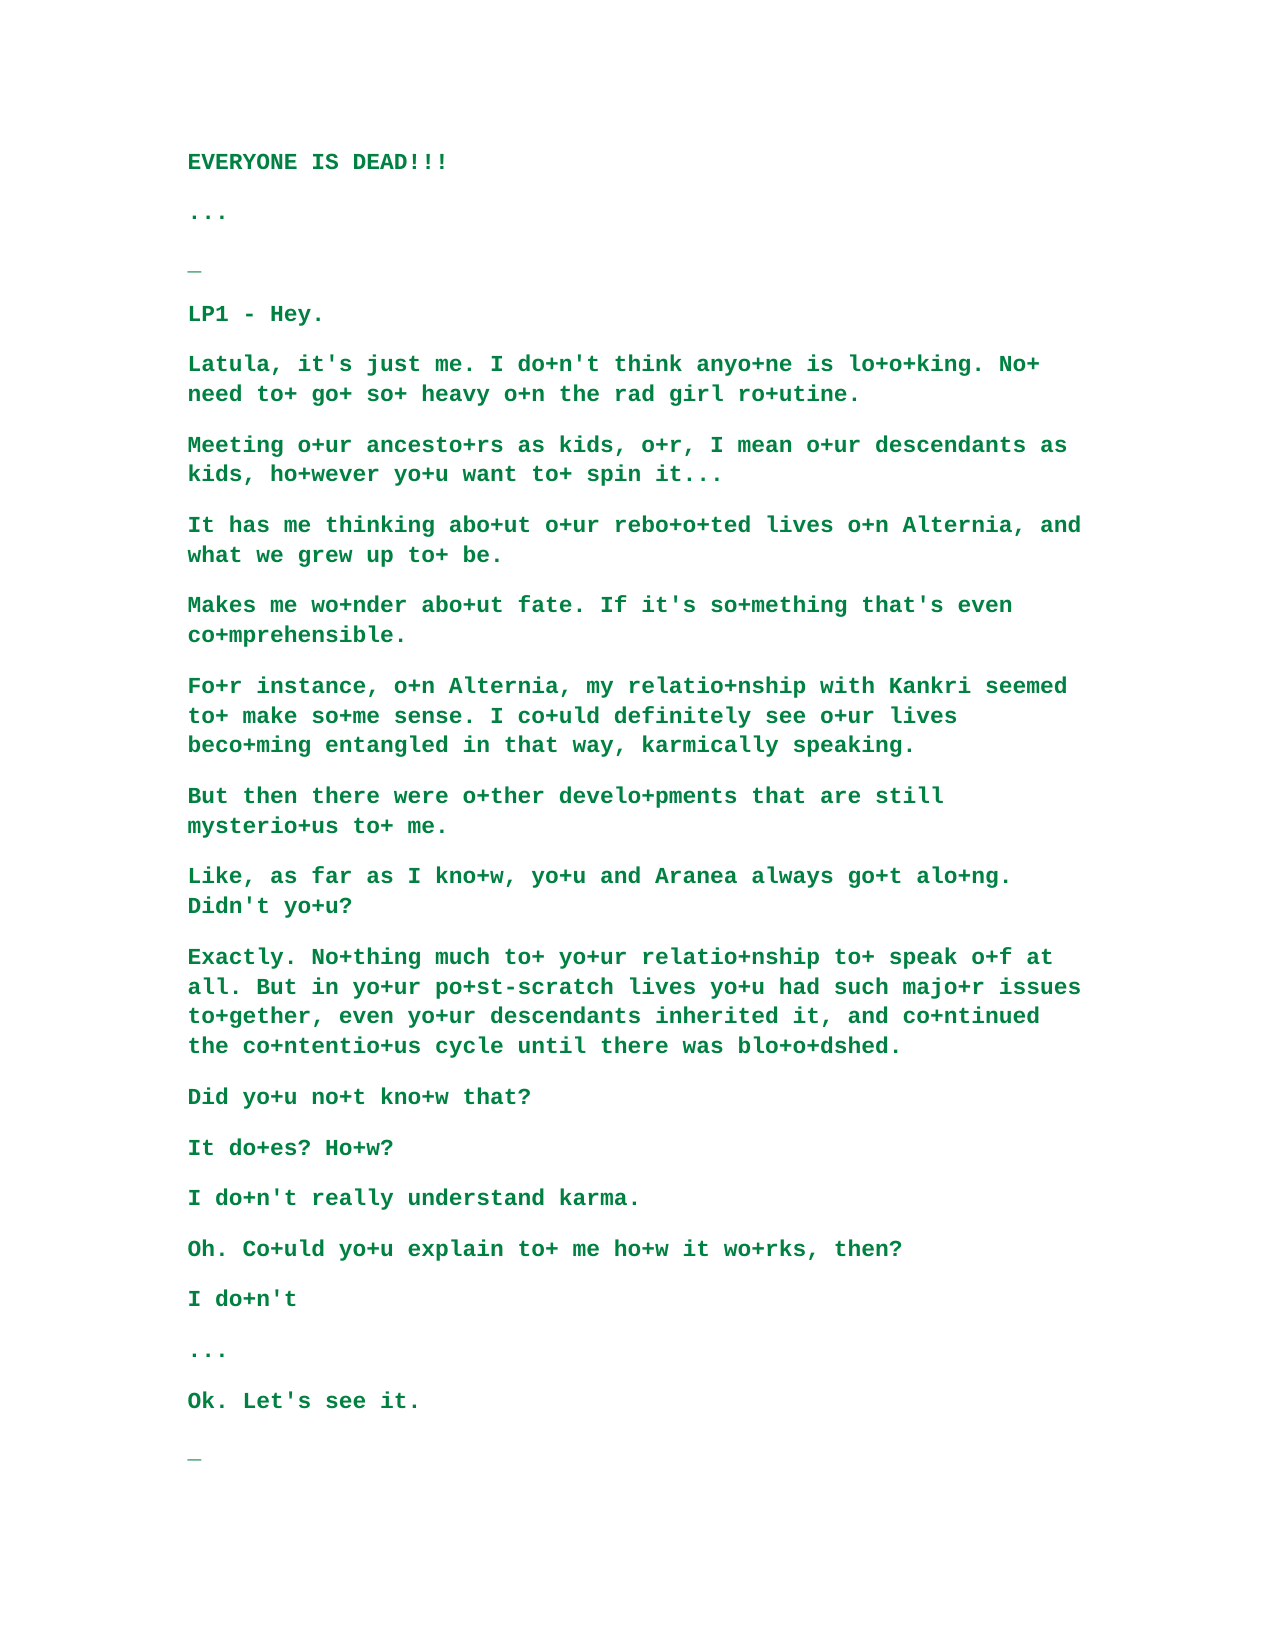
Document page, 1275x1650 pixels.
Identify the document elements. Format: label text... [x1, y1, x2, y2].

text ... [187, 201, 1087, 227]
text Like, as far as I kno+w, yo+u and Aranea always go+t alo+ng. Didn't yo+u? [187, 865, 1087, 921]
text Exactly. No+thing much to+ yo+ur relatio+nship to+ speak o+f at all. But in yo+ur po+st-scratch lives yo+u had such majo+r issues to+gether, even yo+ur descendants inherited it, and co+ntinued the co+ntentio+us cycle until there was blo+o+dshed. [187, 945, 1087, 1061]
text But then there were o+ther develo+pments that are still mysterio+us to+ me. [187, 784, 1087, 840]
text It has me thinking abo+ut o+ur rebo+o+ted lives o+n Alternia, and what we grew up to+ be. [187, 513, 1087, 569]
text _ [187, 1439, 1087, 1466]
text Fo+r instance, o+n Alternia, my relatio+nship with Kankri seemed to+ make so+me sense. I co+uld definitely see o+ur lives beco+ming entangled in that way, karmically speaking. [187, 674, 1087, 760]
text It do+es? Ho+w? [187, 1136, 1087, 1162]
text ... [187, 1338, 1087, 1364]
text I do+n't [187, 1288, 1087, 1314]
text LP1 - Hey. [187, 302, 1087, 328]
text Latula, it's just me. I do+n't think anyo+ne is lo+o+king. No+ need to+ go+ so+ heavy o+n the rad girl ro+utine. [187, 352, 1087, 408]
text Meeting o+ur ancesto+rs as kids, o+r, I mean o+ur descendants as kids, ho+wever yo+u want to+ spin it... [187, 433, 1087, 489]
text Ok. Let's see it. [187, 1389, 1087, 1415]
text I do+n't really understand karma. [187, 1186, 1087, 1212]
text Makes me wo+nder abo+ut fate. If it's so+mething that's even co+mprehensible. [187, 594, 1087, 649]
text Oh. Co+uld yo+u explain to+ me ho+w it wo+rks, then? [187, 1237, 1087, 1263]
text Did yo+u no+t kno+w that? [187, 1085, 1087, 1111]
text _ [187, 251, 1087, 277]
text EVERYONE IS DEAD!!! [187, 150, 1087, 176]
